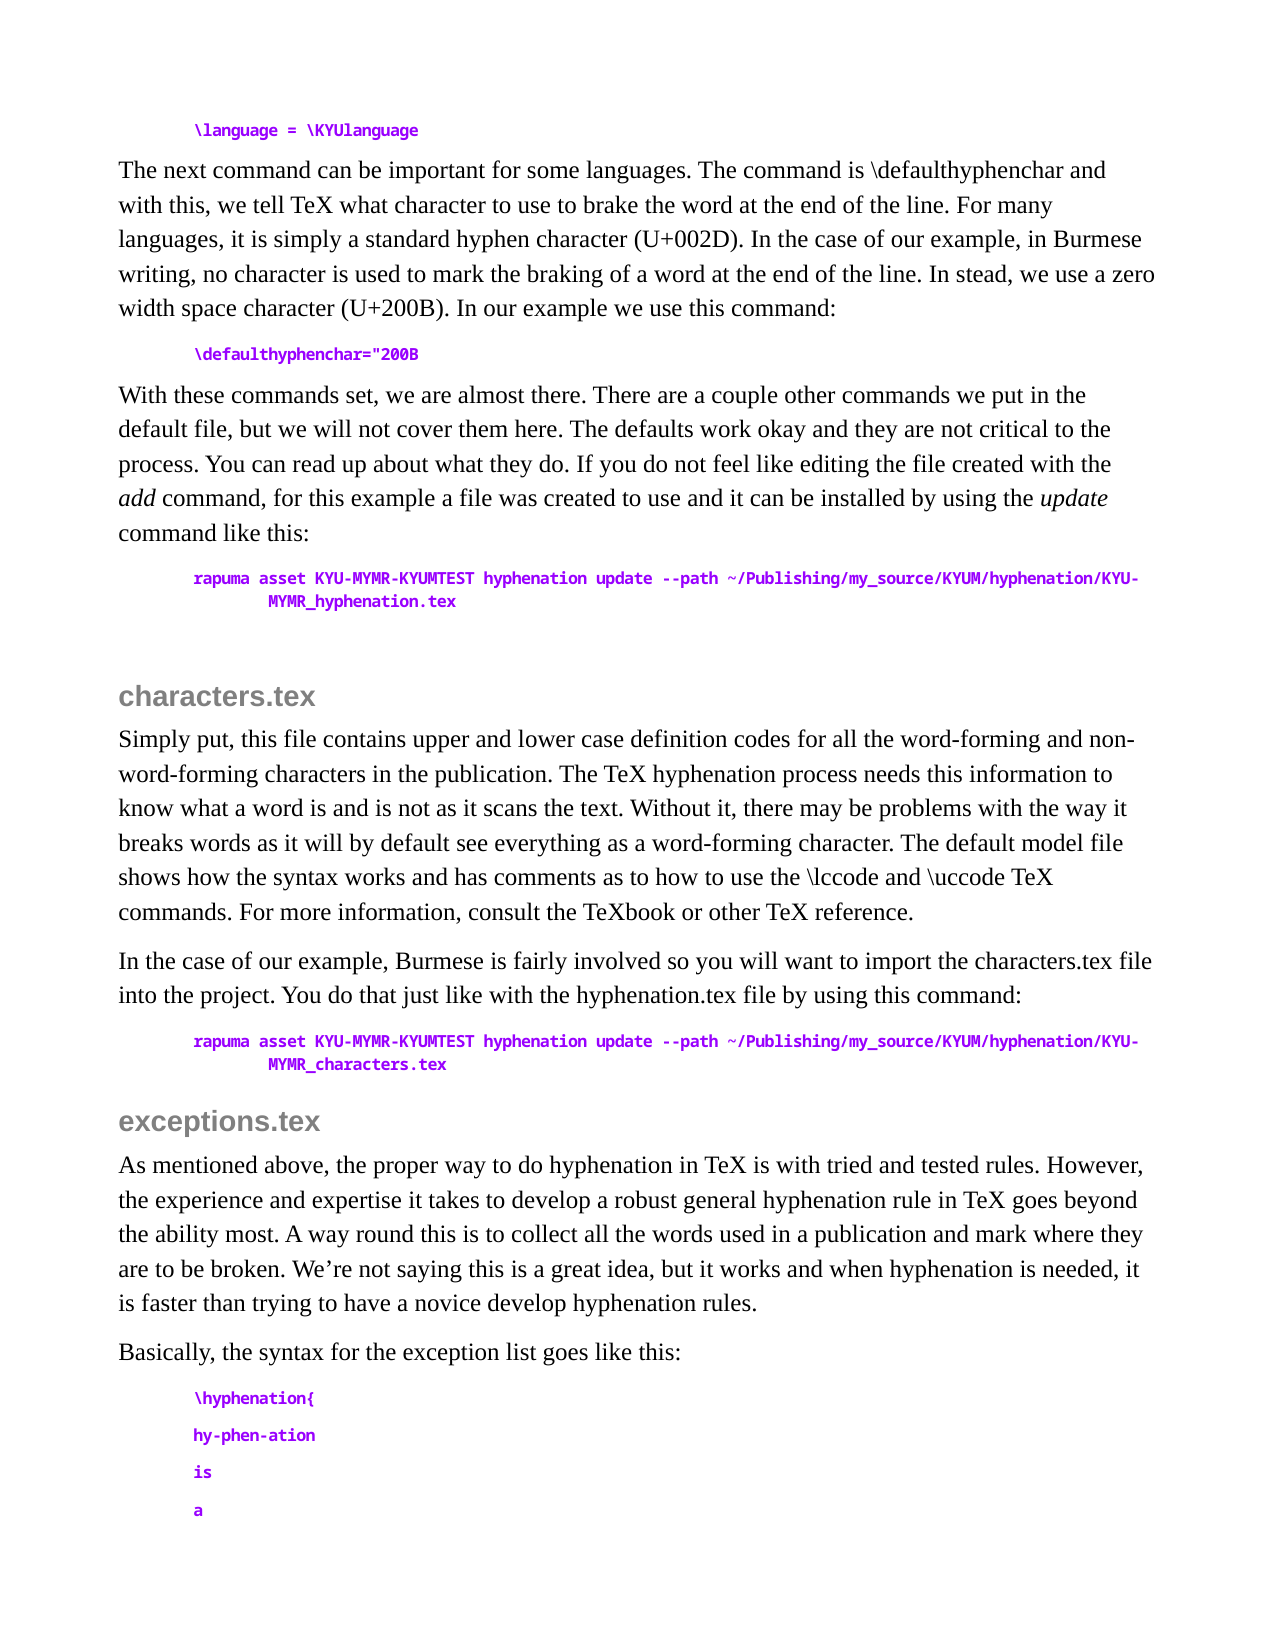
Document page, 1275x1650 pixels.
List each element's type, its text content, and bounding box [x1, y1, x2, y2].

text Basically, the syntax for the exception list goes like this: [118, 1337, 1157, 1366]
text With these commands set, we are almost there. There are a couple other commands we put in the default file, but we will not cover them here. The defaults work okay and they are not critical to the process. You can read up about what they do. If you do not feel like editing the file created with the add command, for this example a file was created to use and it can be installed by using the update command like this: [118, 380, 1157, 546]
text \hyphenation{ [193, 1386, 1157, 1409]
text The next command can be important for some languages. The command is \defaulthyphenchar and with this, we tell TeX what character to use to brake the word at the end of the line. For many languages, it is simply a standard hyphen character (U+002D). In the case of our example, in Burmese writing, no character is used to mark the braking of a word at the end of the line. In stead, we use a zero width space character (U+200B). In our example we use this command: [118, 155, 1157, 322]
subtitle exceptions.tex [118, 1104, 1157, 1138]
text is [193, 1461, 1157, 1483]
text rapuma asset KYU-MYMR-KYUMTEST hyphenation update --path ~/Publishing/my_source/KYUM/hyphenation/KYU-MYMR_characters.tex [193, 1029, 1157, 1075]
text In the case of our example, Burmese is fairly involved so you will want to import the characters.tex file into the project. You do that just like with the hyphenation.tex file by using this command: [118, 946, 1157, 1009]
text Simply put, this file contains upper and lower case definition codes for all the word-forming and non-word-forming characters in the publication. The TeX hyphenation process needs this information to know what a word is and is not as it scans the text. Without it, there may be problems with the way it breaks words as it will by default see everything as a word-forming character. The default model file shows how the syntax works and has comments as to how to use the \lccode and \uccode TeX commands. For more information, consult the TeXbook or other TeX reference. [118, 724, 1157, 926]
text rapuma asset KYU-MYMR-KYUMTEST hyphenation update --path ~/Publishing/my_source/KYUM/hyphenation/KYU-MYMR_hyphenation.tex [193, 567, 1157, 612]
text a [193, 1498, 1157, 1521]
text hy-phen-ation [193, 1423, 1157, 1446]
text As mentioned above, the proper way to do hyphenation in TeX is with tried and tested rules. However, the experience and expertise it takes to develop a robust general hyphenation rule in TeX goes beyond the ability most. A way round this is to collect all the words used in a publication and mark where they are to be broken. We’re not saying this is a great idea, but it works and when hyphenation is needed, it is faster than trying to have a novice develop hyphenation rules. [118, 1150, 1157, 1317]
text \language = \KYUlanguage [193, 118, 1157, 141]
subtitle characters.tex [118, 678, 1157, 712]
text \defaulthyphenchar="200B [193, 342, 1157, 365]
